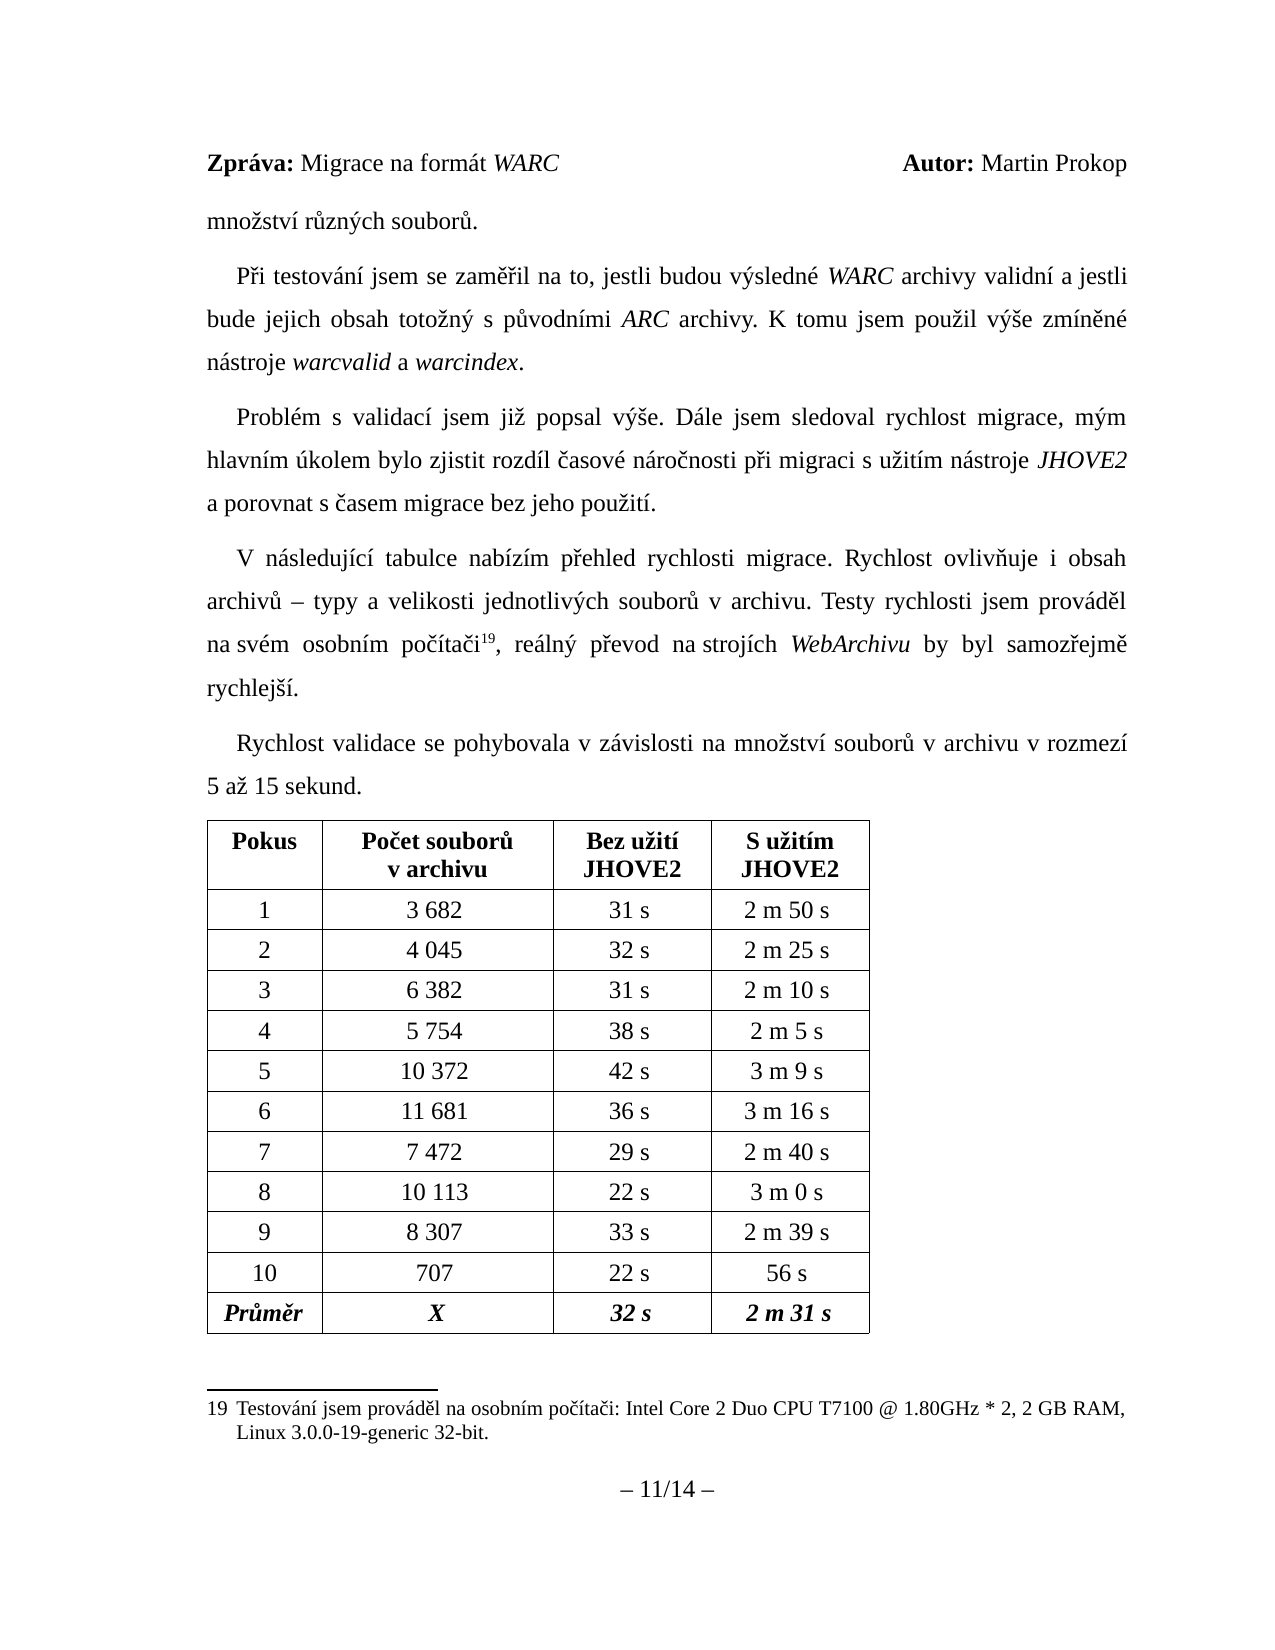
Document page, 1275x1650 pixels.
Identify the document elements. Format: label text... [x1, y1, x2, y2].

table_cell 31 s [554, 971, 711, 1010]
table_cell 3 m 16 s [712, 1092, 869, 1131]
table_cell 4 045 [323, 930, 553, 969]
table_cell 2 m 31 s [712, 1293, 869, 1332]
table_cell 3 [208, 971, 322, 1010]
table_cell 707 [323, 1253, 553, 1292]
text Problém s validací jsem již popsal výše. Dále jsem sledoval rychlost migrace, mým hlavním úkolem bylo zjistit rozdíl časové náročnosti při migraci s užitím nástroje JHOVE2 a porovnat s časem migrace bez jeho použití. [207, 402, 1127, 517]
table_header Bez užití JHOVE2 [554, 821, 711, 889]
table_cell 2 m 10 s [712, 971, 869, 1010]
table_cell X [323, 1293, 553, 1332]
text V následující tabulce nabízím přehled rychlosti migrace. Rychlost ovlivňuje i obsah archivů – typy a velikosti jednotlivých souborů v archivu. Testy rychlosti jsem prováděl na svém osobním počítači, reálný převod na strojích WebArchivu by byl samozřejmě rychlejší. [207, 543, 1127, 701]
table_cell 8 [208, 1172, 322, 1211]
table_cell 2 m 39 s [712, 1212, 869, 1252]
table_cell 7 [208, 1132, 322, 1171]
table_cell 3 682 [323, 890, 553, 929]
table_cell 10 113 [323, 1172, 553, 1211]
table_cell 31 s [554, 890, 711, 929]
table_cell 4 [208, 1011, 322, 1050]
table_cell 3 m 0 s [712, 1172, 869, 1211]
table_cell 5 754 [323, 1011, 553, 1050]
table_cell 56 s [712, 1253, 869, 1292]
table_cell 32 s [554, 1293, 711, 1332]
table_cell 2 m 50 s [712, 890, 869, 929]
text množství různých souborů. [207, 206, 1127, 234]
table_cell 11 681 [323, 1092, 553, 1131]
table_cell 8 307 [323, 1212, 553, 1252]
table_cell 2 [208, 930, 322, 969]
table_cell 7 472 [323, 1132, 553, 1171]
table_header S užitím JHOVE2 [712, 821, 869, 889]
table_cell 5 [208, 1051, 322, 1091]
table_cell 33 s [554, 1212, 711, 1252]
table_cell 22 s [554, 1253, 711, 1292]
table_cell 29 s [554, 1132, 711, 1171]
text Při testování jsem se zaměřil na to, jestli budou výsledné WARC archivy validní a jestli bude jejich obsah totožný s původními ARC archivy. K tomu jsem použil výše zmíněné nástroje warcvalid a warcindex. [207, 261, 1127, 376]
table_header Počet souborů v archivu [323, 821, 553, 889]
text Rychlost validace se pohybovala v závislosti na množství souborů v archivu v rozmezí 5 až 15 sekund. [207, 728, 1127, 799]
table_cell 36 s [554, 1092, 711, 1131]
table_cell 1 [208, 890, 322, 929]
table_cell 3 m 9 s [712, 1051, 869, 1091]
table_cell 9 [208, 1212, 322, 1252]
table_cell 22 s [554, 1172, 711, 1211]
table_cell 6 [208, 1092, 322, 1131]
text Testování jsem prováděl na osobním počítači: Intel Core 2 Duo CPU T7100 @ 1.80GHz * 2, 2 GB RAM, Linux 3.0.0-19-generic 32-bit. [207, 1396, 1127, 1444]
table_cell 10 372 [323, 1051, 553, 1091]
table_cell 2 m 40 s [712, 1132, 869, 1171]
table_cell 38 s [554, 1011, 711, 1050]
table_cell 10 [208, 1253, 322, 1292]
table_cell Průměr [208, 1293, 322, 1332]
table_cell 42 s [554, 1051, 711, 1091]
table_cell 6 382 [323, 971, 553, 1010]
table_cell 32 s [554, 930, 711, 969]
table_header Pokus [208, 821, 322, 889]
table_cell 2 m 25 s [712, 930, 869, 969]
table_cell 2 m 5 s [712, 1011, 869, 1050]
